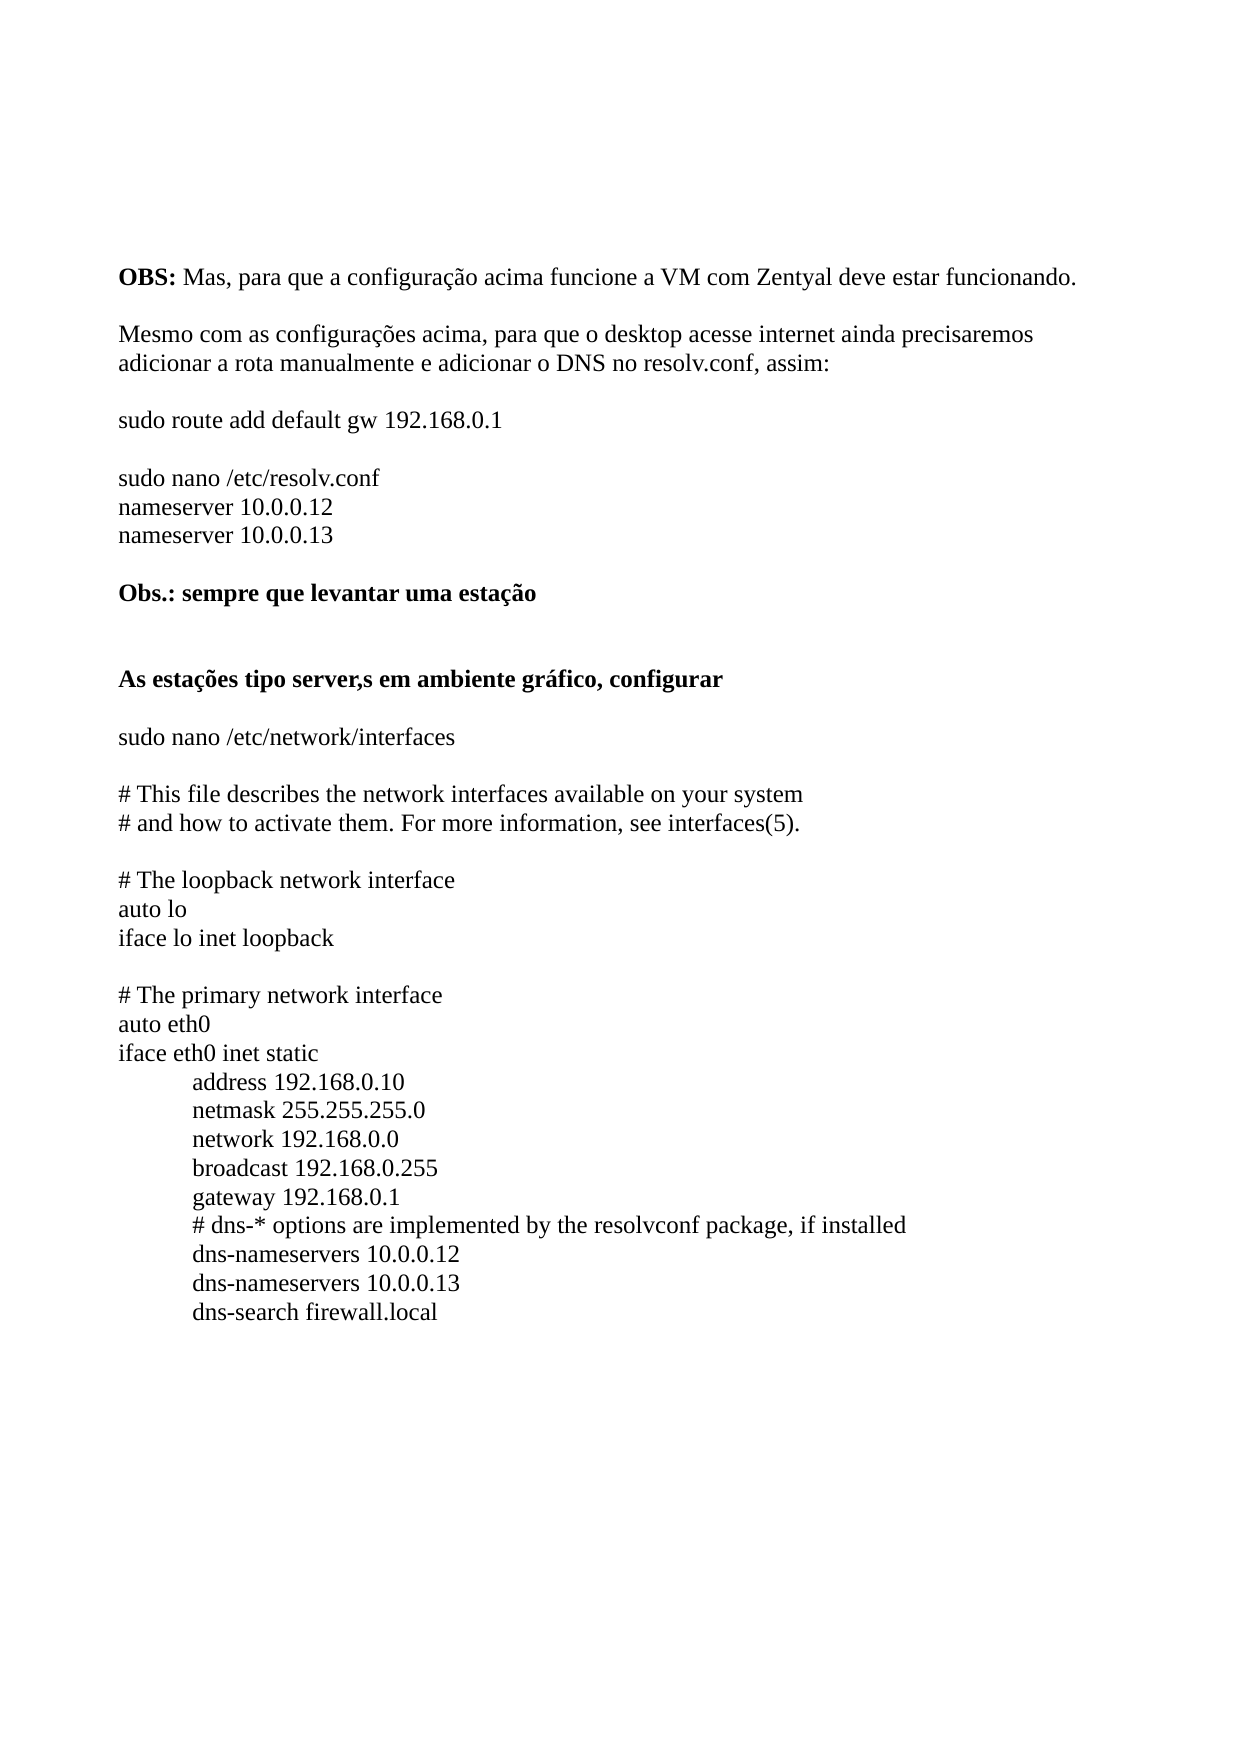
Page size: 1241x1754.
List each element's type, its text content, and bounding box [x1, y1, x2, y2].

text sudo nano /etc/network/interfaces [118, 722, 1122, 751]
text broadcast 192.168.0.255 [118, 1153, 1122, 1182]
text dns-nameservers 10.0.0.12 [118, 1239, 1122, 1268]
text dns-nameservers 10.0.0.13 [118, 1268, 1122, 1297]
text gateway 192.168.0.1 [118, 1182, 1122, 1211]
text nameserver 10.0.0.13 [118, 521, 1122, 549]
text netmask 255.255.255.0 [118, 1096, 1122, 1124]
text auto lo [118, 894, 1122, 923]
text iface lo inet loopback [118, 923, 1122, 952]
text address 192.168.0.10 [118, 1067, 1122, 1096]
text # This file describes the network interfaces available on your system [118, 779, 1122, 808]
text # and how to activate them. For more information, see interfaces(5). [118, 808, 1122, 837]
text Mesmo com as configurações acima, para que o desktop acesse internet ainda precisaremos adicionar a rota manualmente e adicionar o DNS no resolv.conf, assim: [118, 319, 1122, 377]
text # The loopback network interface [118, 866, 1122, 894]
text # dns-* options are implemented by the resolvconf package, if installed [118, 1211, 1122, 1239]
text Obs.: sempre que levantar uma estação [118, 578, 1122, 607]
text OBS: Mas, para que a configuração acima funcione a VM com Zentyal deve estar funcionando. [118, 262, 1122, 291]
text As estações tipo server,s em ambiente gráfico, configurar [118, 664, 1122, 693]
text dns-search firewall.local [118, 1297, 1122, 1326]
text sudo route add default gw 192.168.0.1 [118, 406, 1122, 434]
text nameserver 10.0.0.12 [118, 492, 1122, 521]
text network 192.168.0.0 [118, 1124, 1122, 1153]
text auto eth0 [118, 1009, 1122, 1038]
text iface eth0 inet static [118, 1038, 1122, 1067]
text sudo nano /etc/resolv.conf [118, 463, 1122, 492]
text # The primary network interface [118, 981, 1122, 1009]
